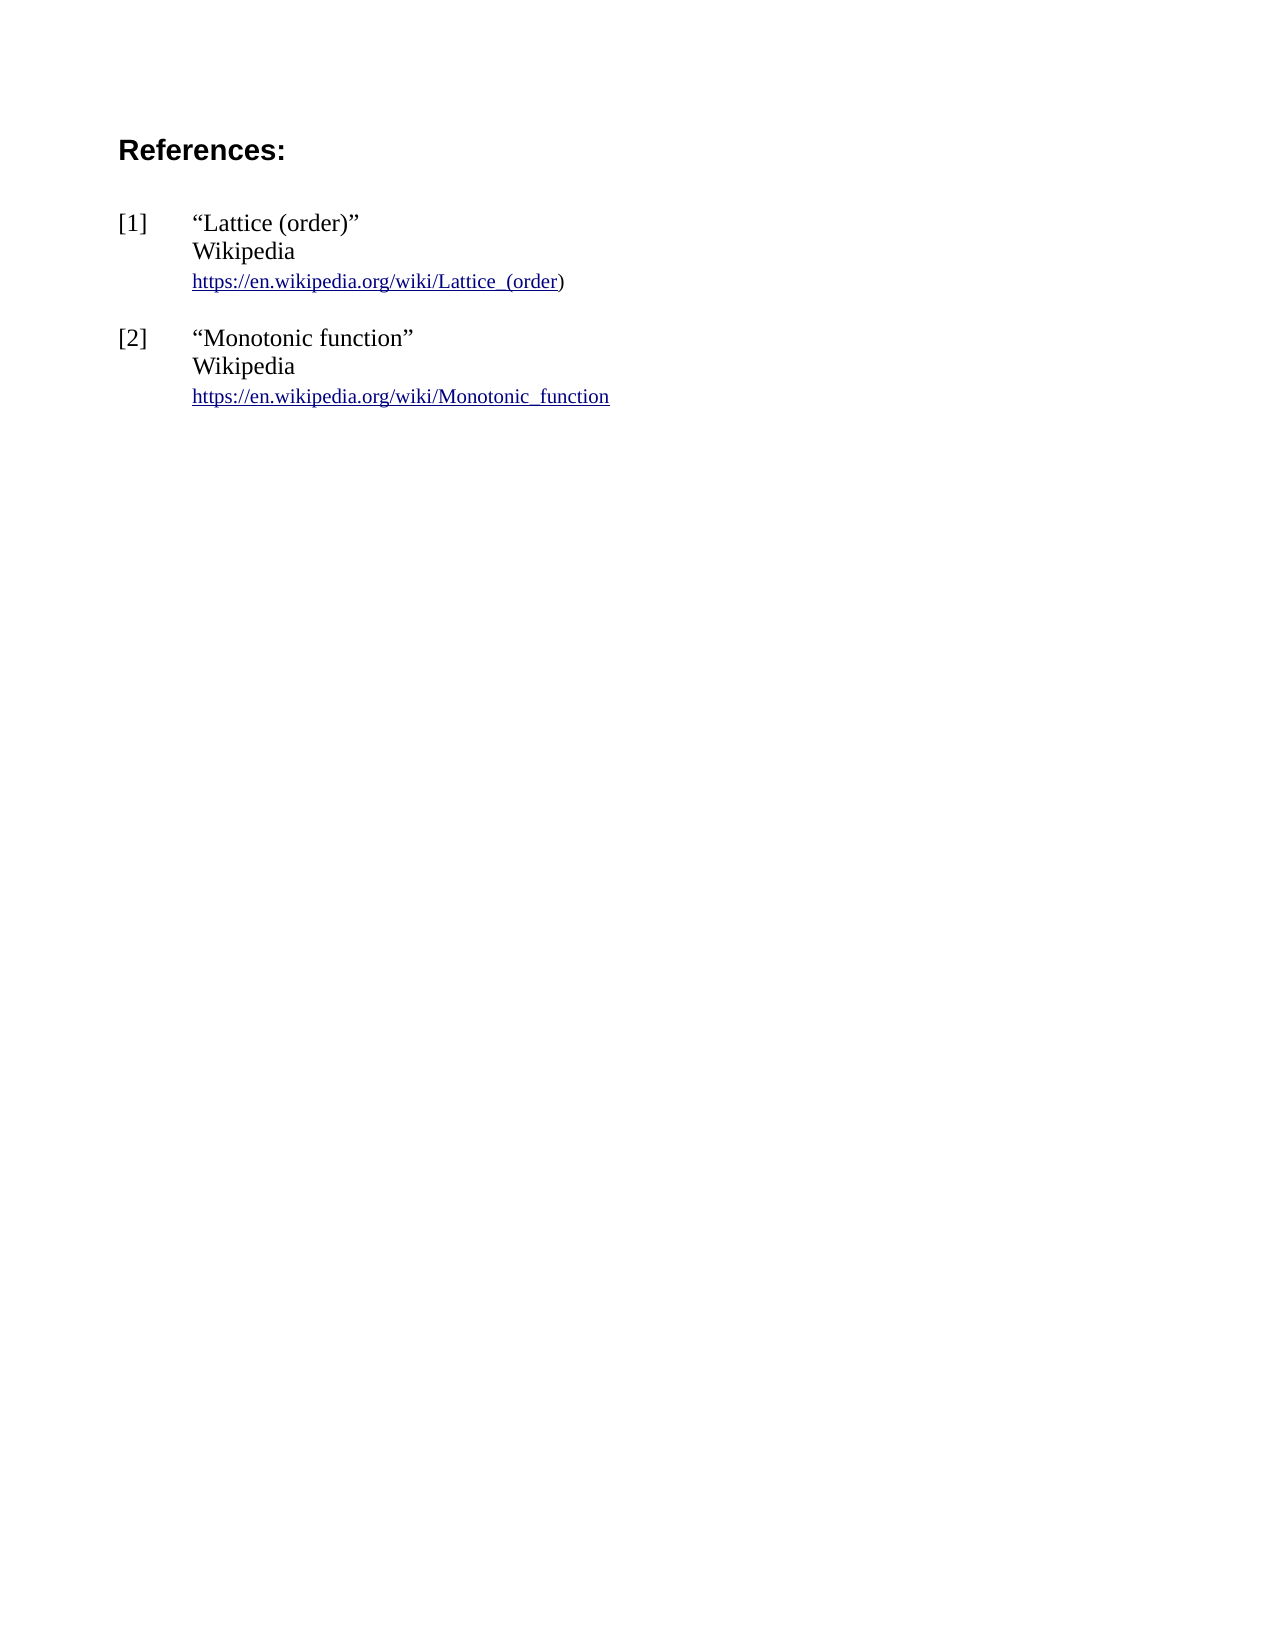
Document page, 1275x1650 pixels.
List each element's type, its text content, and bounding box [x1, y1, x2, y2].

text Wikipedia [118, 236, 1157, 265]
text [1] “Lattice (order)” [118, 208, 1157, 236]
subtitle References: [118, 133, 1157, 166]
text https://en.wikipedia.org/wiki/Lattice_(order) [118, 265, 1157, 294]
text https://en.wikipedia.org/wiki/Monotonic_function [118, 380, 1157, 409]
text [2] “Monotonic function” [118, 323, 1157, 351]
text Wikipedia [118, 351, 1157, 380]
